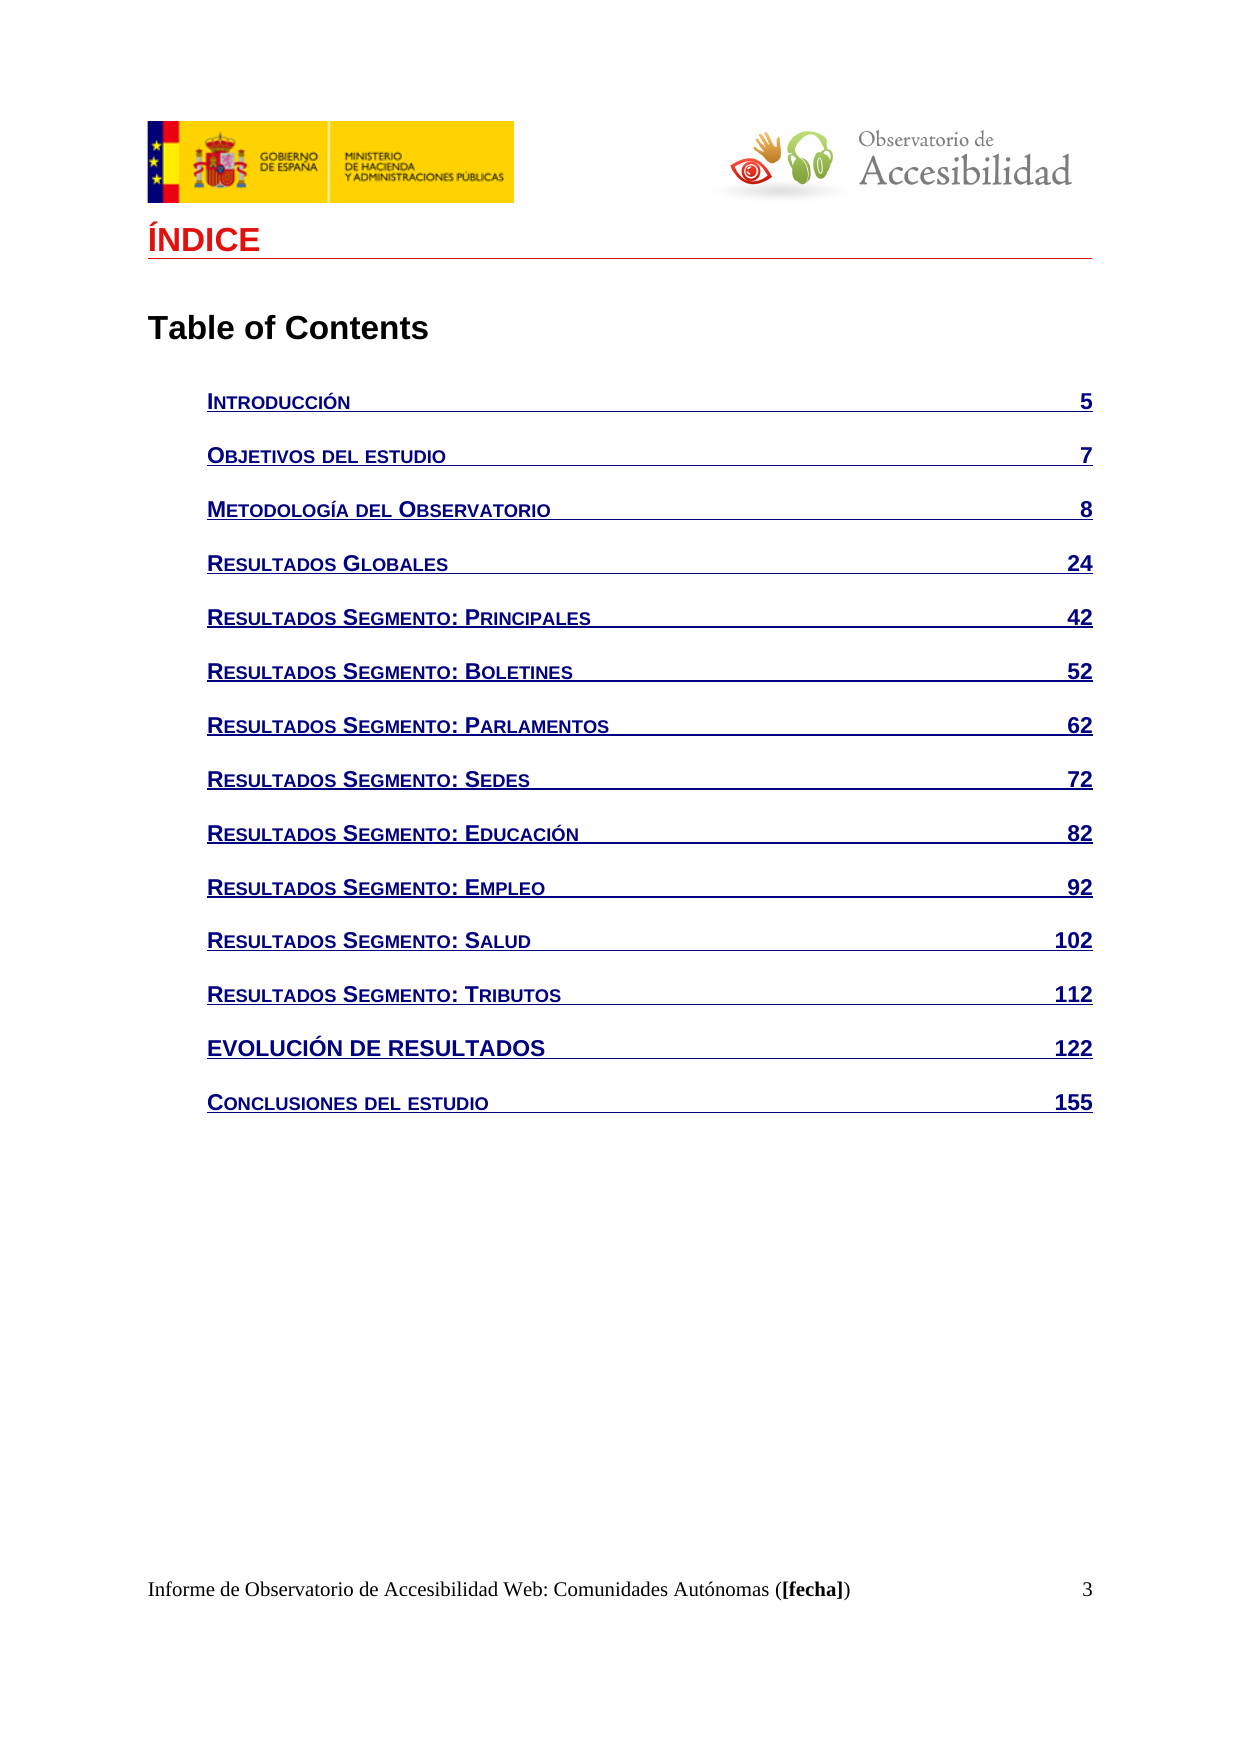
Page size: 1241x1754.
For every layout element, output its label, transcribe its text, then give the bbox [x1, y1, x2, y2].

picture [147, 121, 514, 203]
text Introducción 5 [207, 388, 1092, 411]
text Resultados Segmento: Tributos 112 [207, 981, 1092, 1004]
text Resultados Segmento: Boletines 52 [207, 658, 1092, 680]
text Metodología del Observatorio 8 [207, 496, 1092, 519]
text Objetivos del estudio 7 [207, 442, 1092, 465]
text EVOLUCIÓN DE RESULTADOS 122 [207, 1035, 1092, 1058]
text Conclusiones del estudio 155 [207, 1089, 1092, 1112]
text Resultados Segmento: Empleo 92 [207, 873, 1092, 896]
text Resultados Segmento: Educación 82 [207, 819, 1092, 842]
text Resultados Segmento: Parlamentos 62 [207, 712, 1092, 734]
text Índice [148, 220, 1092, 258]
text Resultados Globales 24 [207, 550, 1092, 573]
text Resultados Segmento: Sedes 72 [207, 766, 1092, 788]
picture [710, 122, 1086, 205]
text Resultados Segmento: Principales 42 [207, 604, 1092, 626]
subtitle Table of Contents [148, 308, 1092, 347]
text Resultados Segmento: Salud 102 [207, 927, 1092, 950]
